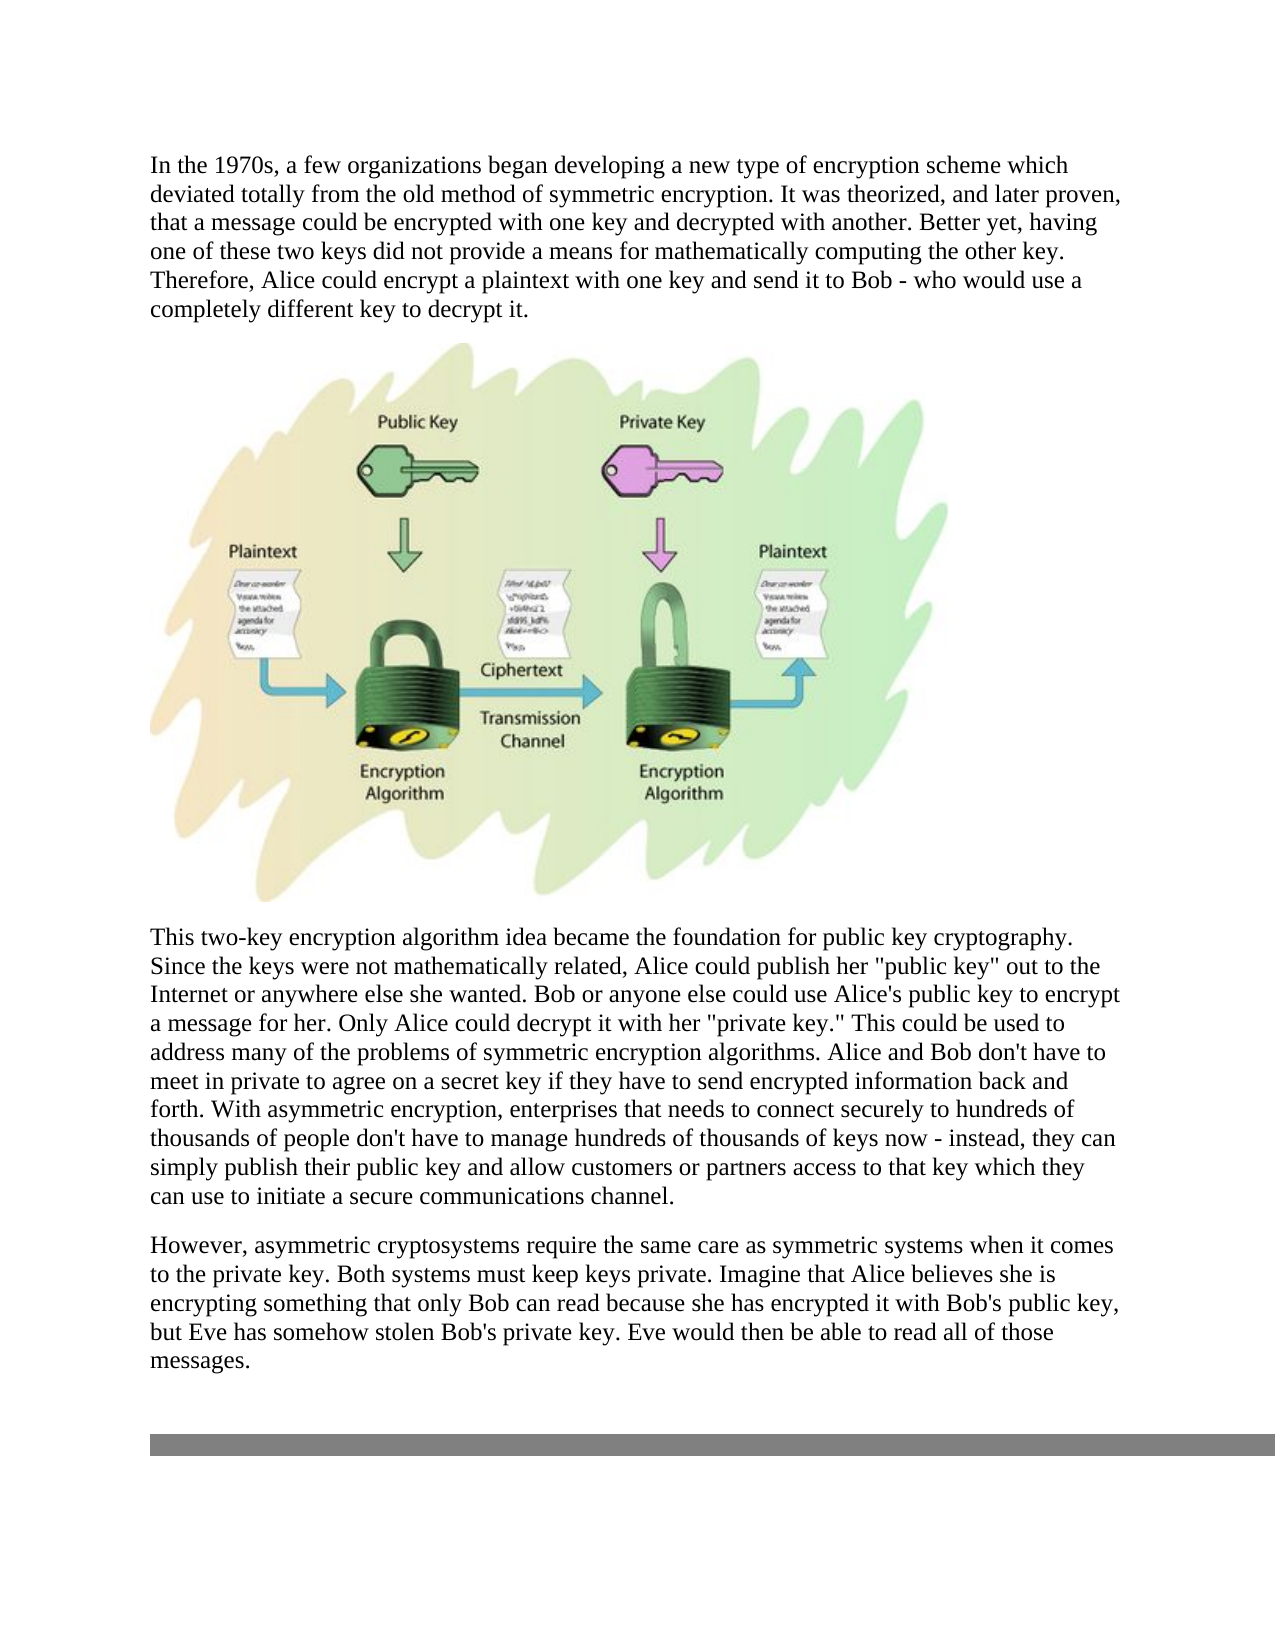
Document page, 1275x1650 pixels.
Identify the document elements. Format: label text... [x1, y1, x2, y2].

text However, asymmetric cryptosystems require the same care as symmetric systems when it comes to the private key. Both systems must keep keys private. Imagine that Alice believes she is encrypting something that only Bob can read because she has encrypted it with Bob's public key, but Eve has somehow stolen Bob's private key. Eve would then be able to read all of those messages. [150, 1230, 1125, 1374]
text In the 1970s, a few organizations began developing a new type of encryption scheme which deviated totally from the old method of symmetric encryption. It was theorized, and later proven, that a message could be encrypted with one key and decrypted with another. Better yet, having one of these two keys did not provide a means for mathematically computing the other key. Therefore, Alice could encrypt a plaintext with one key and send it to Bob - who would use a completely different key to decrypt it. [150, 150, 1125, 322]
text This two-key encryption algorithm idea became the foundation for public key cryptography. Since the keys were not mathematically related, Alice could publish her "public key" out to the Internet or anywhere else she wanted. Bob or anyone else could use Alice's public key to encrypt a message for her. Only Alice could decrypt it with her "private key." This could be used to address many of the problems of symmetric encryption algorithms. Alice and Bob don't have to meet in private to agree on a secret key if they have to send encrypted information back and forth. With asymmetric encryption, enterprises that needs to connect securely to hundreds of thousands of people don't have to manage hundreds of thousands of keys now - instead, they can simply publish their public key and allow customers or partners access to that key which they can use to initiate a secure communications channel. [150, 922, 1125, 1209]
